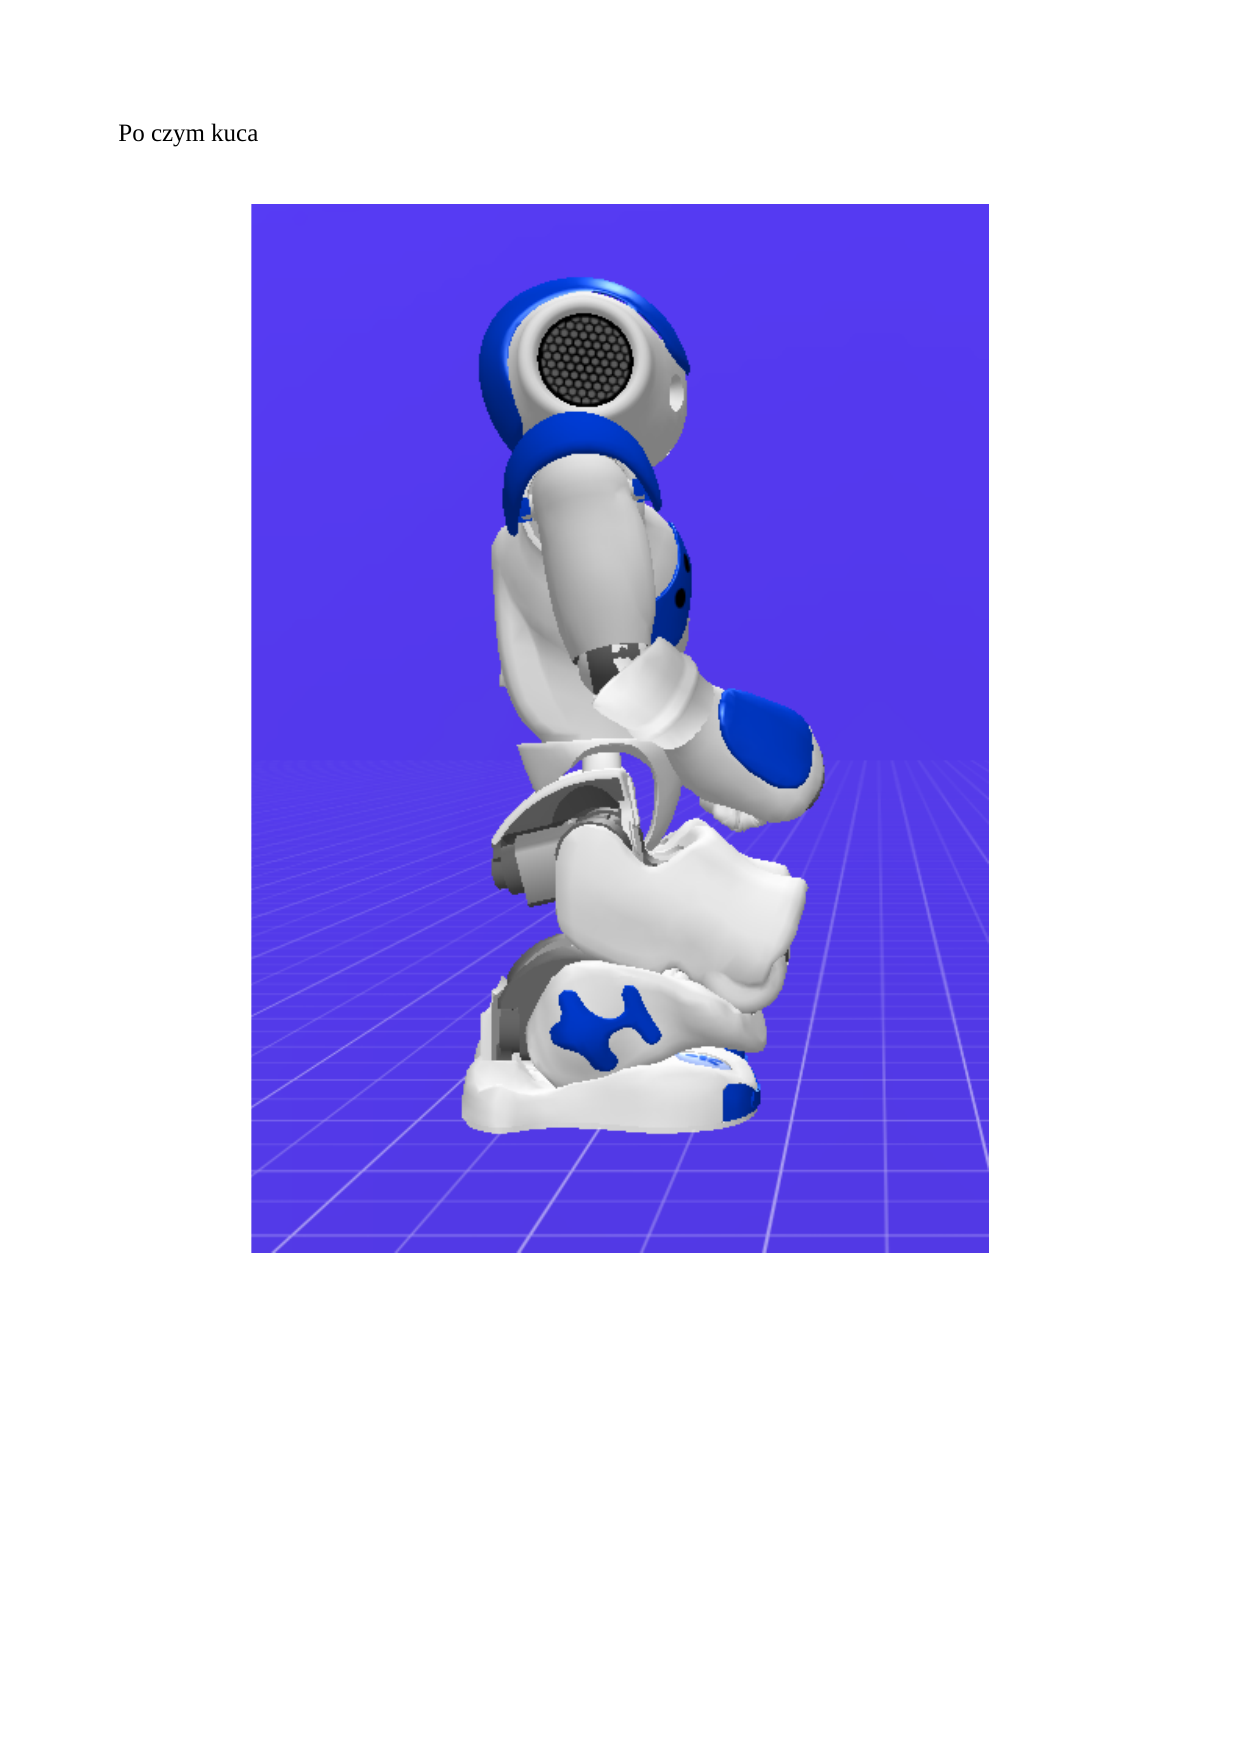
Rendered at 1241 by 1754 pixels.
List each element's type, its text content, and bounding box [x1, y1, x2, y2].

text Po czym kuca [118, 118, 1122, 147]
picture [251, 204, 989, 1253]
